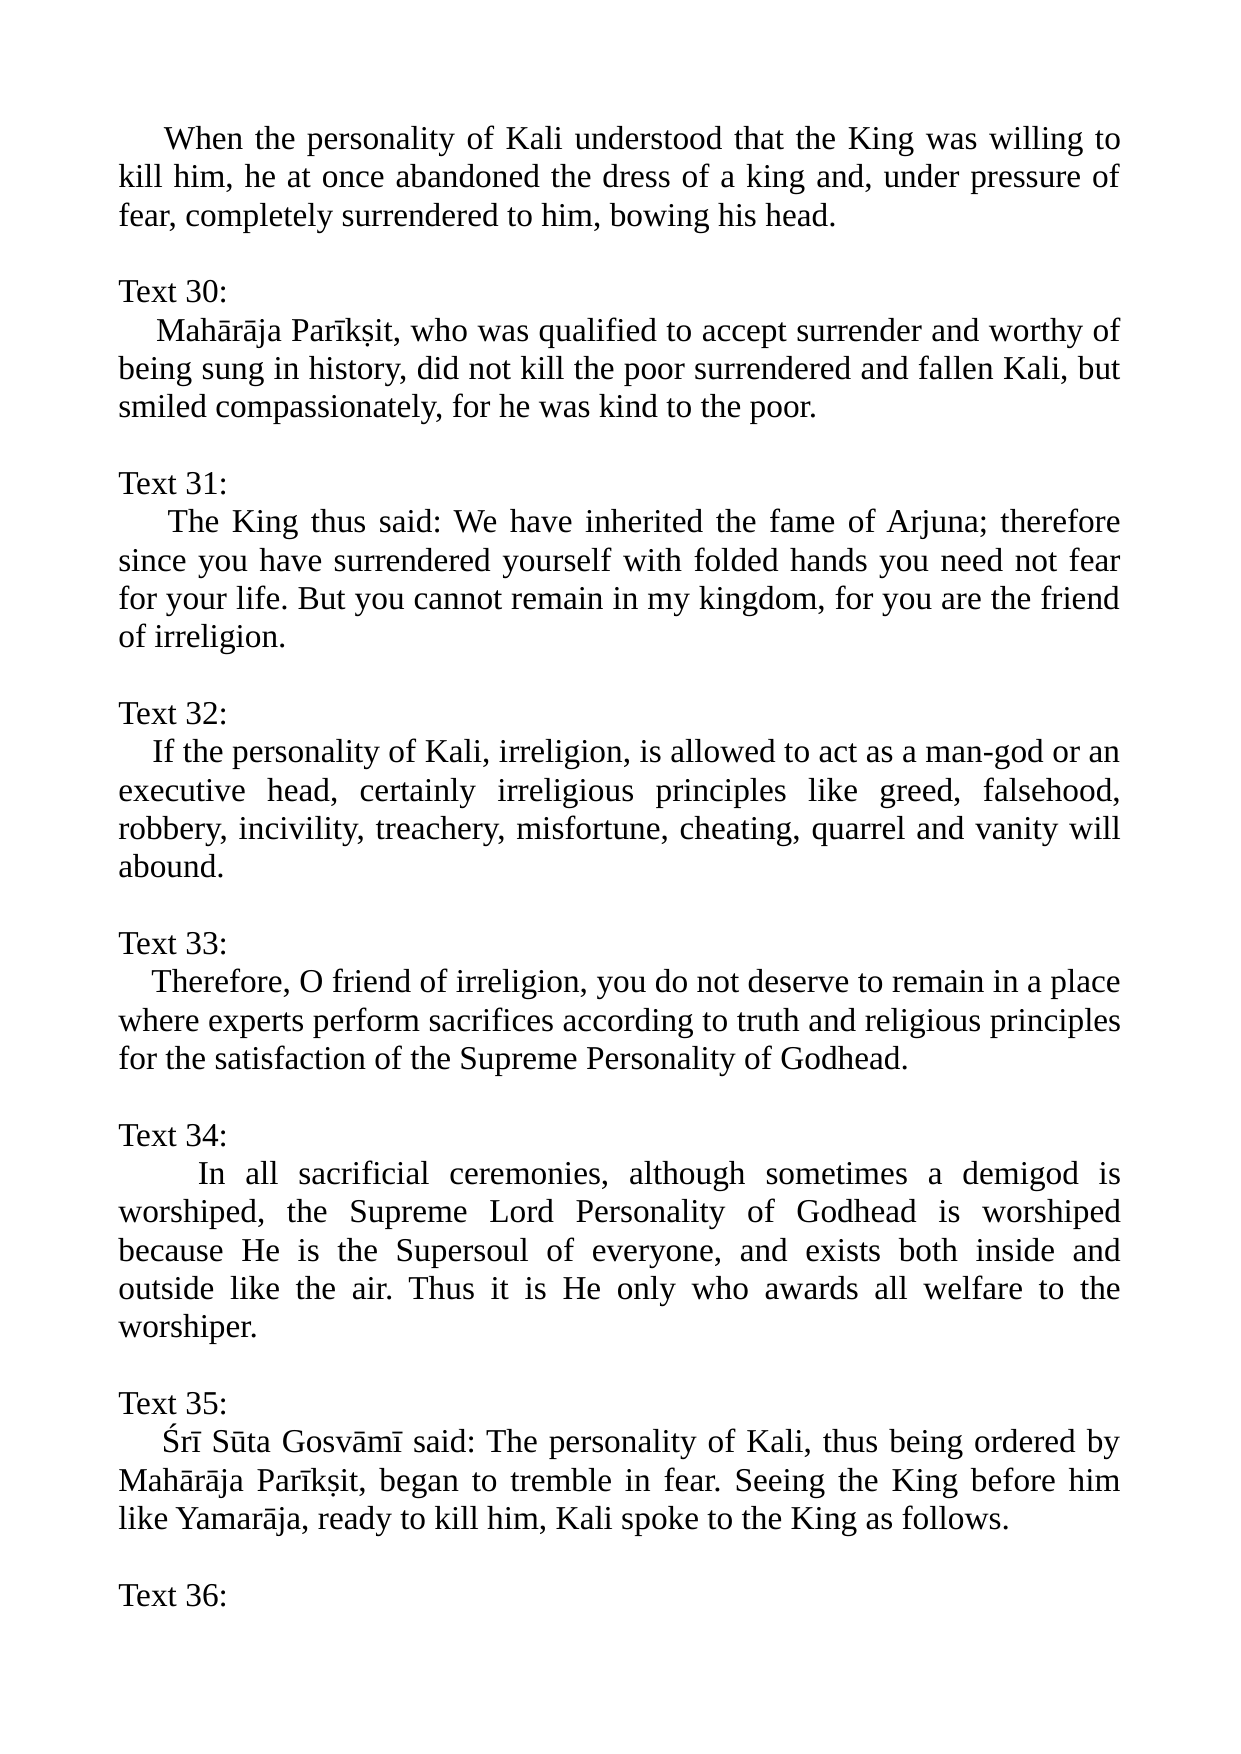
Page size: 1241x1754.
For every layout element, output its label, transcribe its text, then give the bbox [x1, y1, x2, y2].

text When the personality of Kali understood that the King was willing to kill him, he at once abandoned the dress of a king and, under pressure of fear, completely surrendered to him, bowing his head. [118, 118, 1122, 233]
text Text 31: [118, 463, 1122, 501]
text In all sacrificial ceremonies, although sometimes a demigod is worshiped, the Supreme Lord Personality of Godhead is worshiped because He is the Supersoul of everyone, and exists both inside and outside like the air. Thus it is He only who awards all welfare to the worshiper. [118, 1153, 1122, 1345]
text Śrī Sūta Gosvāmī said: The personality of Kali, thus being ordered by Mahārāja Parīkṣit, began to tremble in fear. Seeing the King before him like Yamarāja, ready to kill him, Kali spoke to the King as follows. [118, 1421, 1122, 1536]
text Therefore, O friend of irreligion, you do not deserve to remain in a place where experts perform sacrifices according to truth and religious principles for the satisfaction of the Supreme Personality of Godhead. [118, 961, 1122, 1076]
text The King thus said: We have inherited the fame of Arjuna; therefore since you have surrendered yourself with folded hands you need not fear for your life. But you cannot remain in my kingdom, for you are the friend of irreligion. [118, 501, 1122, 655]
text Text 34: [118, 1115, 1122, 1153]
text Mahārāja Parīkṣit, who was qualified to accept surrender and worthy of being sung in history, did not kill the poor surrendered and fallen Kali, but smiled compassionately, for he was kind to the poor. [118, 310, 1122, 425]
text Text 32: [118, 693, 1122, 731]
text Text 33: [118, 923, 1122, 961]
text Text 30: [118, 271, 1122, 310]
text Text 35: [118, 1383, 1122, 1421]
text If the personality of Kali, irreligion, is allowed to act as a man-god or an executive head, certainly irreligious principles like greed, falsehood, robbery, incivility, treachery, misfortune, cheating, quarrel and vanity will abound. [118, 731, 1122, 885]
text Text 36: [118, 1575, 1122, 1613]
